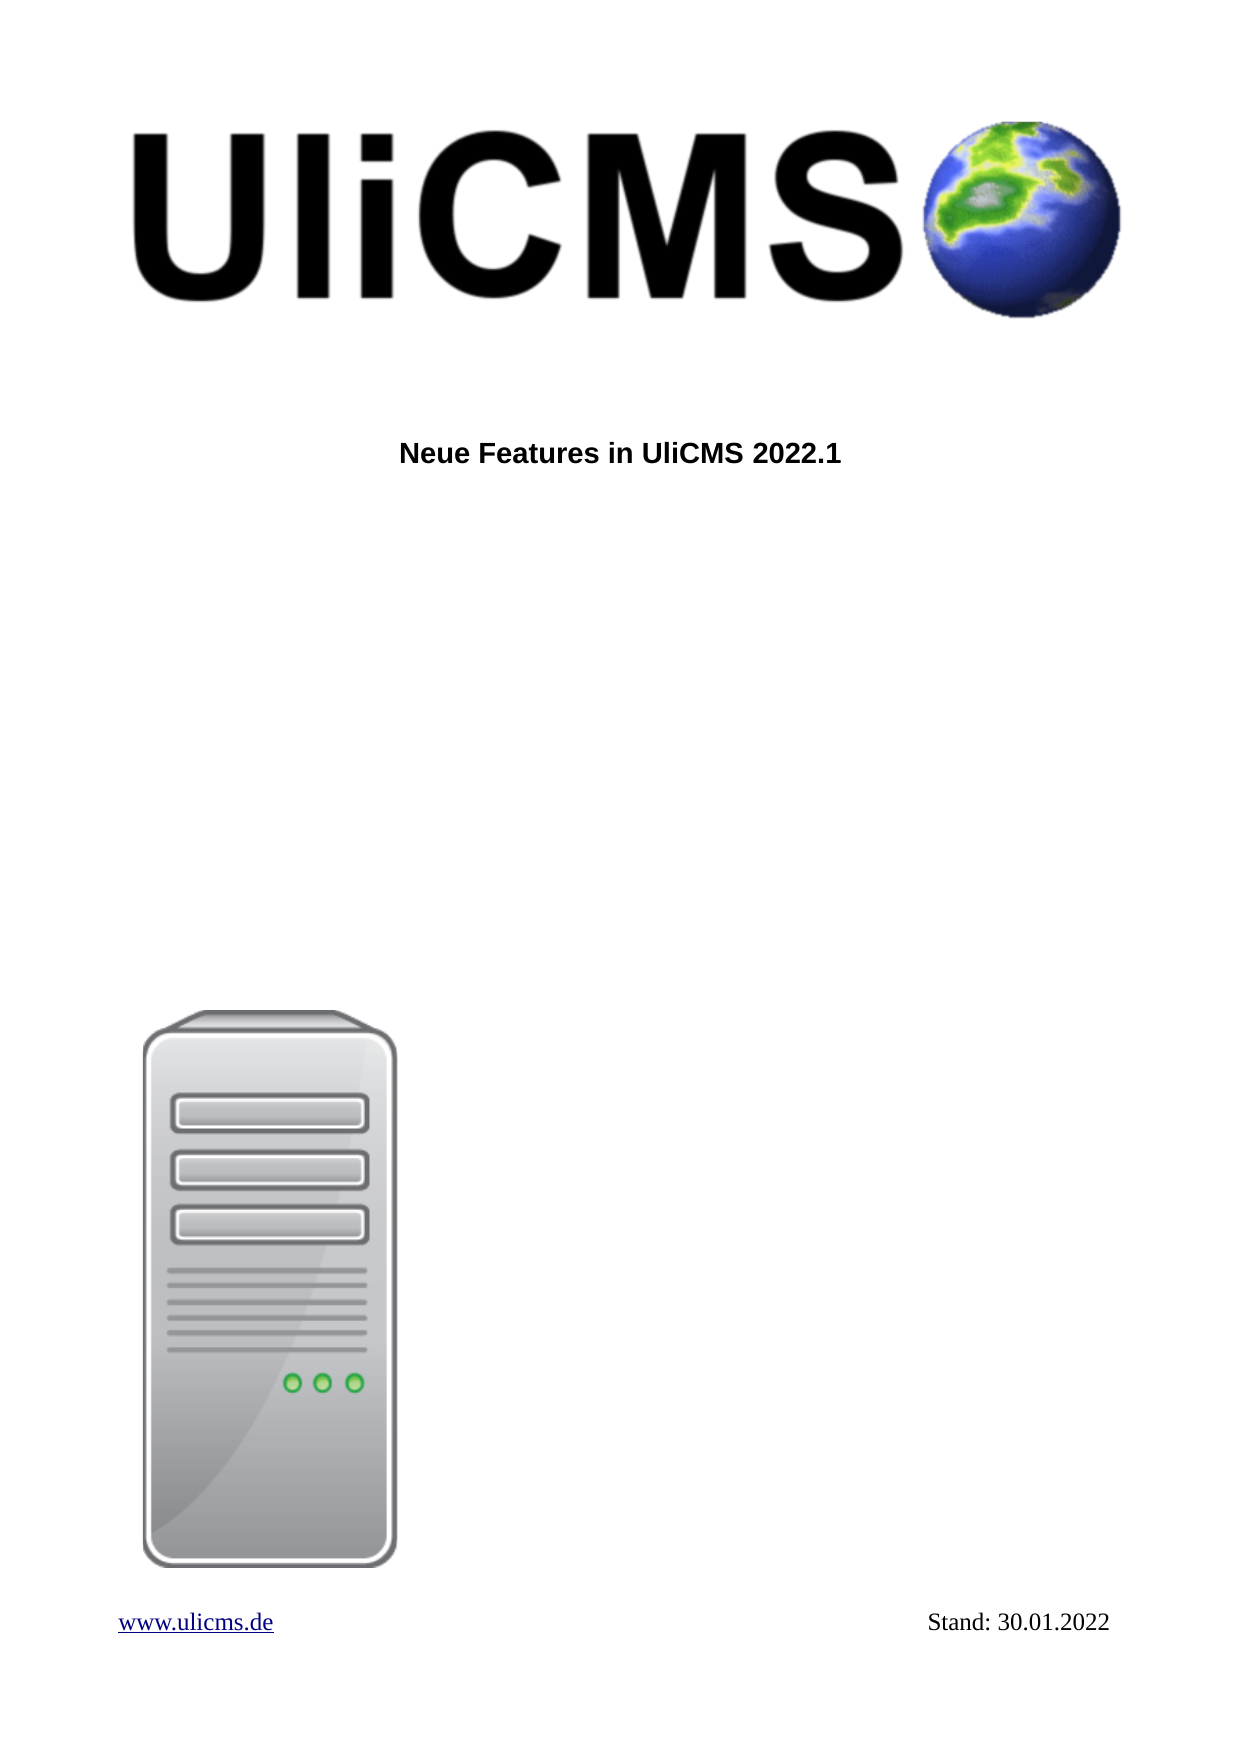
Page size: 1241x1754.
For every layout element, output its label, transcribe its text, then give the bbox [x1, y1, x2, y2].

subtitle Neue Features in UliCMS 2022.1 [118, 436, 1122, 470]
picture [118, 118, 1123, 326]
picture [142, 1010, 398, 1568]
